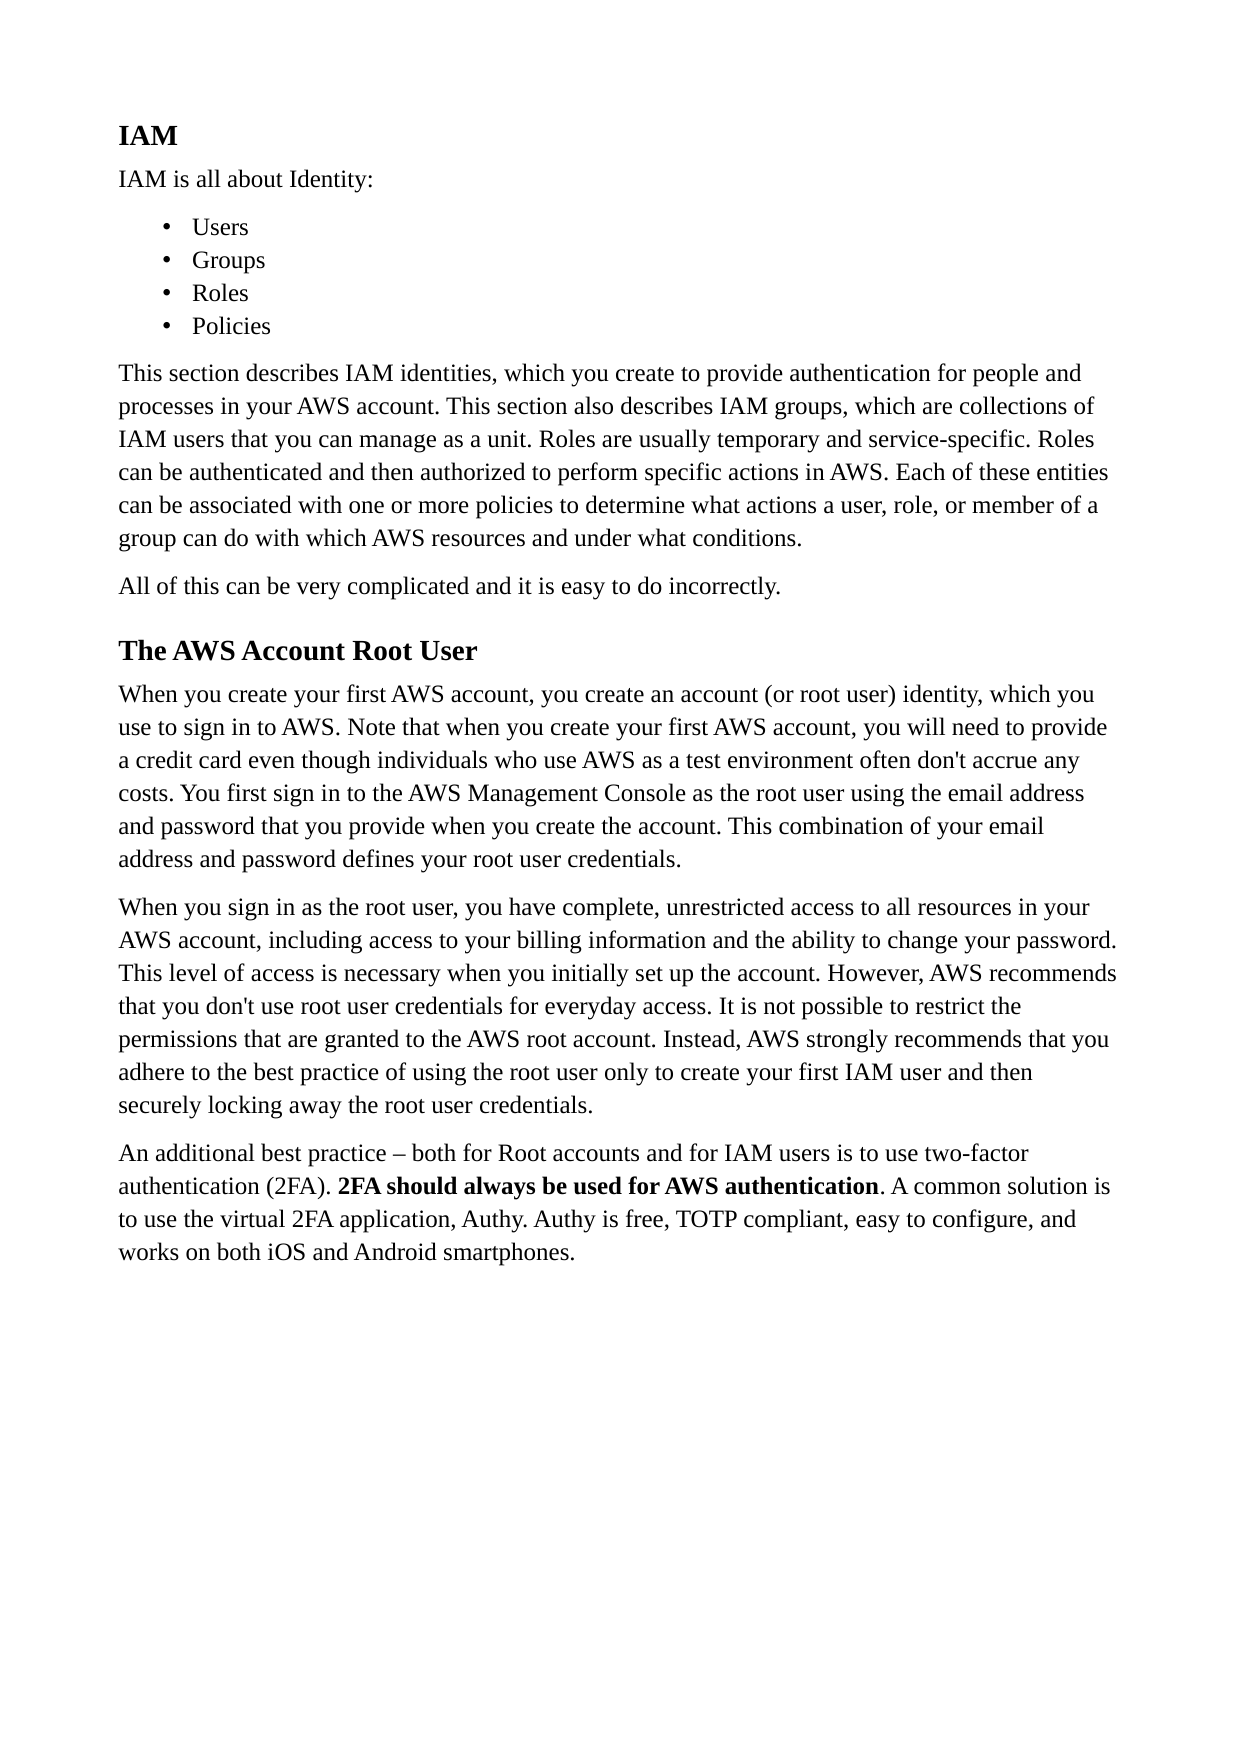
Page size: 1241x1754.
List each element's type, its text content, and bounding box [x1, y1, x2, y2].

subtitle The AWS Account Root User [118, 633, 1122, 667]
text All of this can be very complicated and it is easy to do incorrectly. [118, 571, 1122, 600]
list Policies [162, 311, 1122, 339]
list Groups [162, 245, 1122, 273]
text When you create your first AWS account, you create an account (or root user) identity, which you use to sign in to AWS. Note that when you create your first AWS account, you will need to provide a credit card even though individuals who use AWS as a test environment often don't accrue any costs. You first sign in to the AWS Management Console as the root user using the email address and password that you provide when you create the account. This combination of your email address and password defines your root user credentials. [118, 679, 1122, 873]
text This section describes IAM identities, which you create to provide authentication for people and processes in your AWS account. This section also describes IAM groups, which are collections of IAM users that you can manage as a unit. Roles are usually temporary and service-specific. Roles can be authenticated and then authorized to perform specific actions in AWS. Each of these entities can be associated with one or more policies to determine what actions a user, role, or member of a group can do with which AWS resources and under what conditions. [118, 358, 1122, 552]
text IAM is all about Identity: [118, 164, 1122, 193]
subtitle IAM [118, 118, 1122, 152]
text When you sign in as the root user, you have complete, unrestricted access to all resources in your AWS account, including access to your billing information and the ability to change your password. This level of access is necessary when you initially set up the account. However, AWS recommends that you don't use root user credentials for everyday access. It is not possible to restrict the permissions that are granted to the AWS root account. Instead, AWS strongly recommends that you adhere to the best practice of using the root user only to create your first IAM user and then securely locking away the root user credentials. [118, 892, 1122, 1119]
list Users [162, 212, 1122, 241]
list Roles [162, 278, 1122, 307]
text An additional best practice – both for Root accounts and for IAM users is to use two-factor authentication (2FA). 2FA should always be used for AWS authentication. A common solution is to use the virtual 2FA application, Authy. Authy is free, TOTP compliant, easy to configure, and works on both iOS and Android smartphones. [118, 1138, 1122, 1266]
